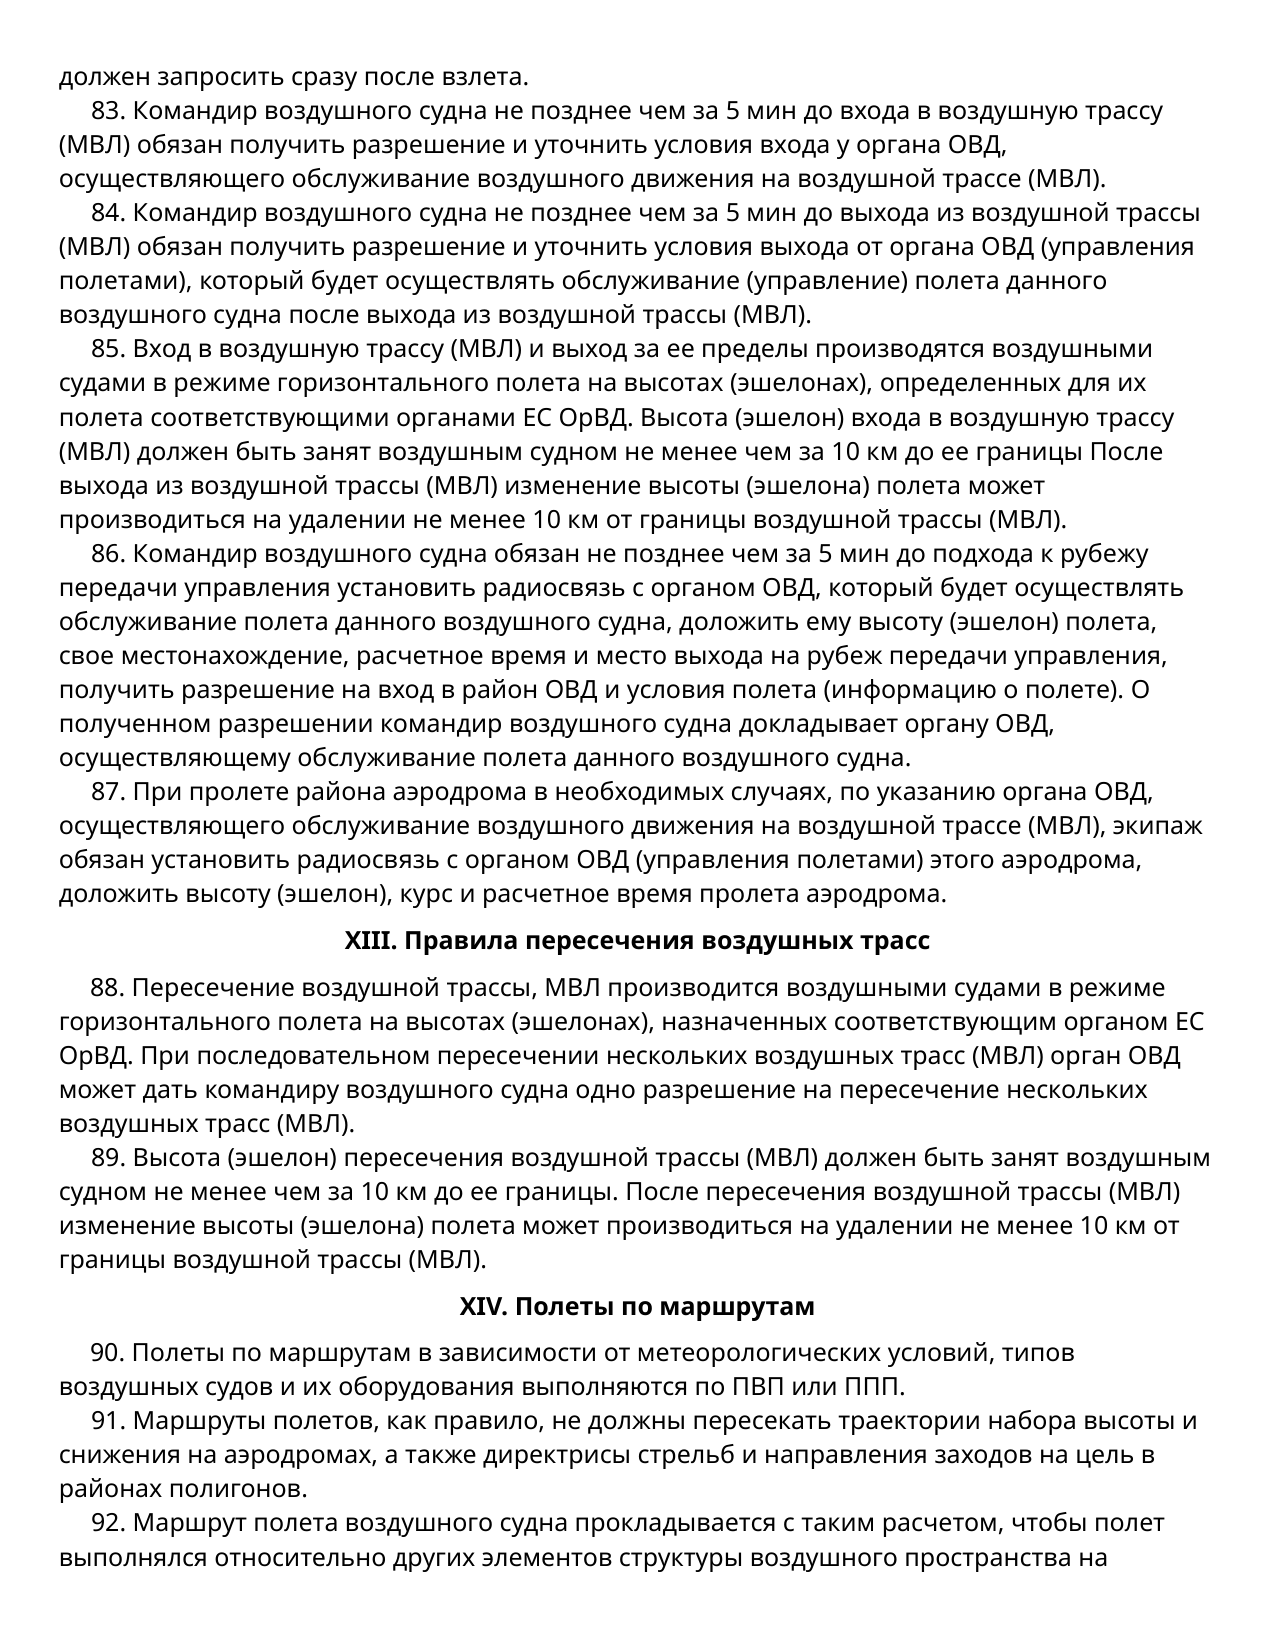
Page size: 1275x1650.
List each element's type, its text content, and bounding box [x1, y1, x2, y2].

text XIV. Полеты по маршрутам [58, 1288, 1216, 1322]
text XIII. Правила пересечения воздушных трасс [58, 923, 1216, 957]
text должен запросить сразу после взлета. 83. Командир воздушного судна не позднее чем за 5 мин до входа в воздушную трассу (МВЛ) обязан получить разрешение и уточнить условия входа у органа ОВД, осуществляющего обслуживание воздушного движения на воздушной трассе (МВЛ). 84. Командир воздушного судна не позднее чем за 5 мин до выхода из воздушной трассы (МВЛ) обязан получить разрешение и уточнить условия выхода от органа ОВД (управления полетами), который будет осуществлять обслуживание (управление) полета данного воздушного судна после выхода из воздушной трассы (МВЛ). 85. Вход в воздушную трассу (МВЛ) и выход за ее пределы производятся воздушными судами в режиме горизонтального полета на высотах (эшелонах), определенных для их полета соответствующими органами ЕС ОрВД. Высота (эшелон) входа в воздушную трассу (МВЛ) должен быть занят воздушным судном не менее чем за 10 км до ее границы После выхода из воздушной трассы (МВЛ) изменение высоты (эшелона) полета может производиться на удалении не менее 10 км от границы воздушной трассы (МВЛ). 86. Командир воздушного судна обязан не позднее чем за 5 мин до подхода к рубежу передачи управления установить радиосвязь с органом ОВД, который будет осуществлять обслуживание полета данного воздушного судна, доложить ему высоту (эшелон) полета, свое местонахождение, расчетное время и место выхода на рубеж передачи управления, получить разрешение на вход в район ОВД и условия полета (информацию о полете). О полученном разрешении командир воздушного судна докладывает органу ОВД, осуществляющему обслуживание полета данного воздушного судна. 87. При пролете района аэродрома в необходимых случаях, по указанию органа ОВД, осуществляющего обслуживание воздушного движения на воздушной трассе (МВЛ), экипаж обязан установить радиосвязь с органом ОВД (управления полетами) этого аэродрома, доложить высоту (эшелон), курс и расчетное время пролета аэродрома. [58, 58, 1216, 910]
text 88. Пересечение воздушной трассы, МВЛ производится воздушными судами в режиме горизонтального полета на высотах (эшелонах), назначенных соответствующим органом ЕС ОрВД. При последовательном пересечении нескольких воздушных трасс (МВЛ) орган ОВД может дать командиру воздушного судна одно разрешение на пересечение нескольких воздушных трасс (МВЛ). 89. Высота (эшелон) пересечения воздушной трассы (МВЛ) должен быть занят воздушным судном не менее чем за 10 км до ее границы. После пересечения воздушной трассы (МВЛ) изменение высоты (эшелона) полета может производиться на удалении не менее 10 км от границы воздушной трассы (МВЛ). [58, 969, 1216, 1276]
text 90. Полеты по маршрутам в зависимости от метеорологических условий, типов воздушных судов и их оборудования выполняются по ПВП или ППП. 91. Маршруты полетов, как правило, не должны пересекать траектории набора высоты и снижения на аэродромах, а также директрисы стрельб и направления заходов на цель в районах полигонов. 92. Маршрут полета воздушного судна прокладывается с таким расчетом, чтобы полет выполнялся относительно других элементов структуры воздушного пространства на [58, 1335, 1216, 1573]
